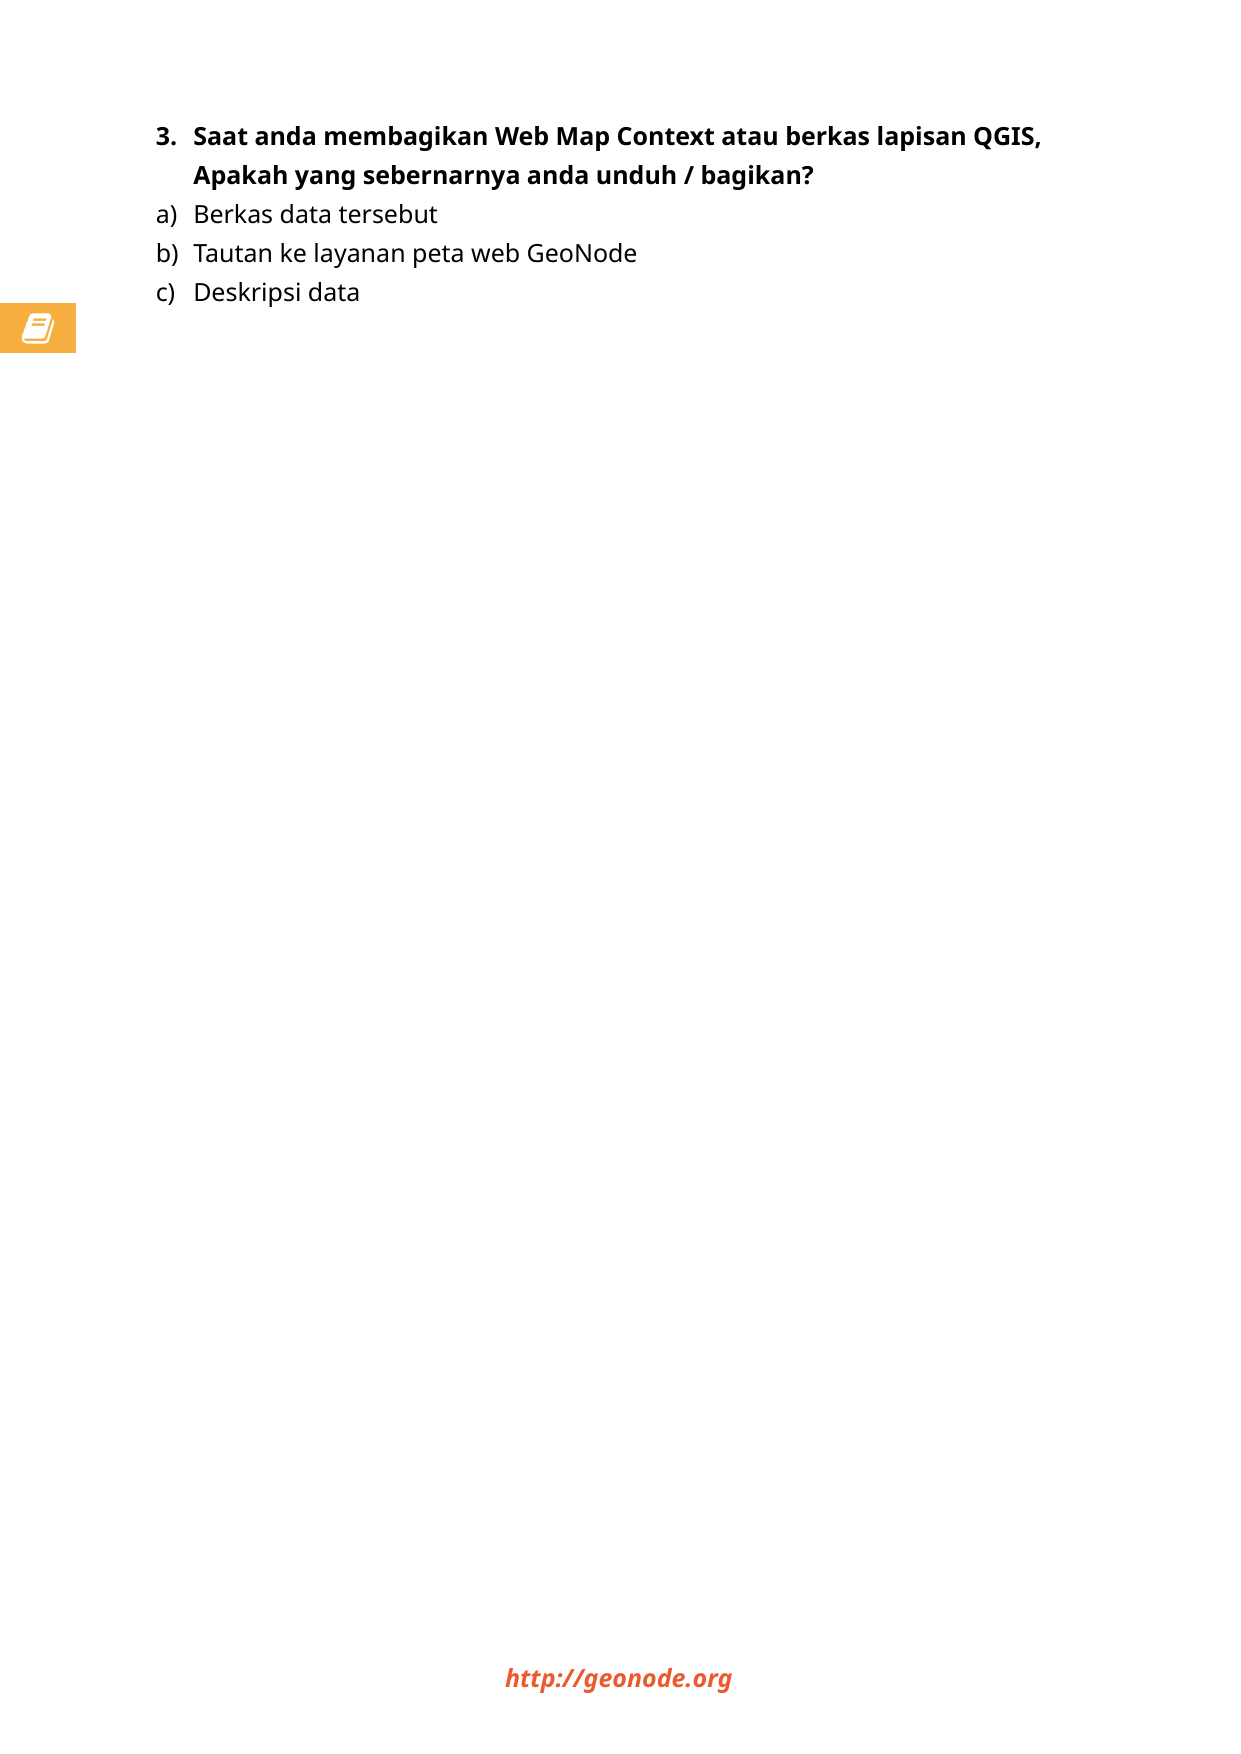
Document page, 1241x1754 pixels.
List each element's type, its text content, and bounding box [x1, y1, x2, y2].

list Tautan ke layanan peta web GeoNode [156, 236, 1122, 270]
list Deskripsi data [156, 275, 1122, 309]
list Saat anda membagikan Web Map Context atau berkas lapisan QGIS, Apakah yang sebernarnya anda unduh / bagikan? [156, 118, 1122, 191]
list Berkas data tersebut [156, 196, 1122, 231]
